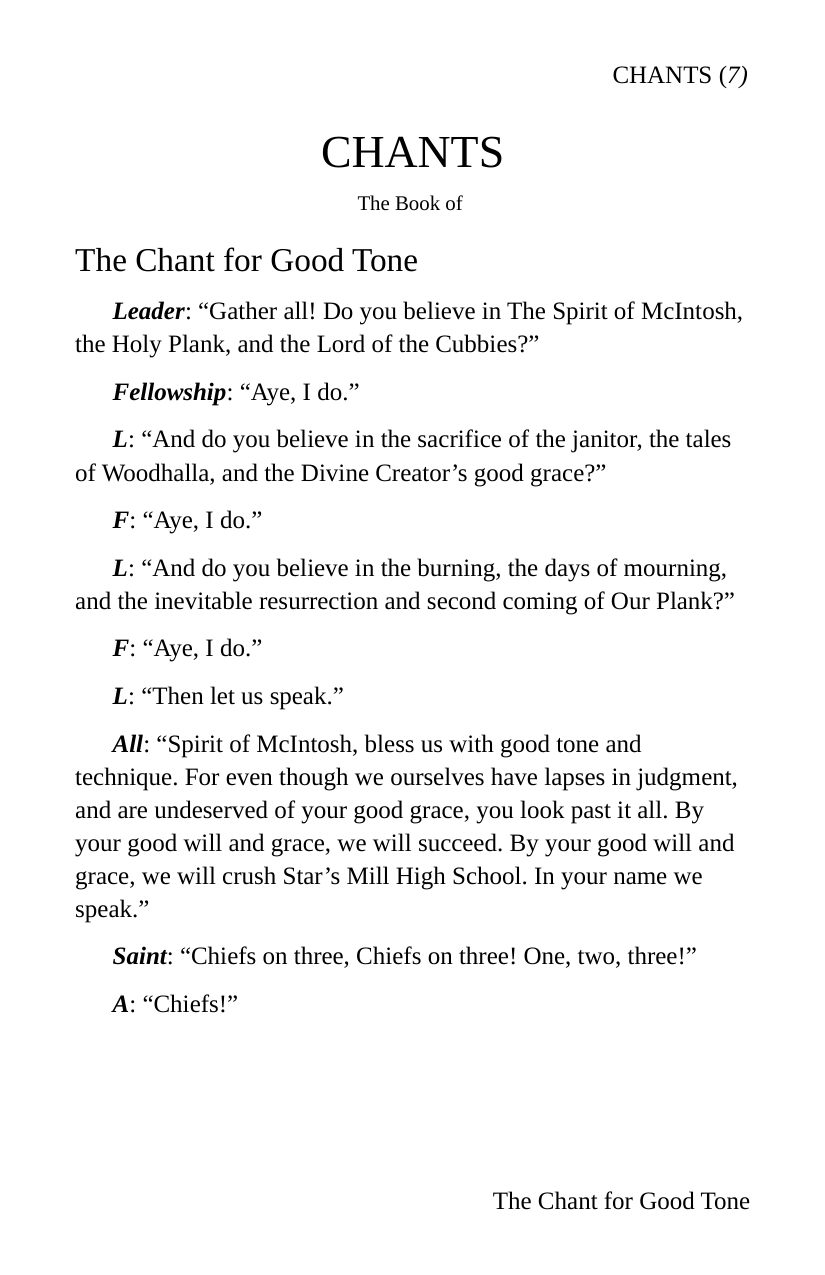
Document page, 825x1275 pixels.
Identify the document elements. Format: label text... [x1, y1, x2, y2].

text Leader: “Gather all! Do you believe in The Spirit of McIntosh, the Holy Plank, and the Lord of the Cubbies?” [75, 296, 750, 358]
text L: “Then let us speak.” [75, 681, 750, 710]
subtitle CHANTS [75, 125, 750, 177]
text All: “Spirit of McIntosh, bless us with good tone and technique. For even though we ourselves have lapses in judgment, and are undeserved of your good grace, you look past it all. By your good will and grace, we will succeed. By your good will and grace, we will crush Star’s Mill High School. In your name we speak.” [75, 729, 750, 922]
text L: “And do you believe in the sacrifice of the janitor, the tales of Woodhalla, and the Divine Creator’s good grace?” [75, 424, 750, 486]
text Fellowship: “Aye, I do.” [75, 377, 750, 406]
text Saint: “Chiefs on three, Chiefs on three! One, two, three!” [75, 941, 750, 970]
text L: “And do you believe in the burning, the days of mourning, and the inevitable resurrection and second coming of Our Plank?” [75, 553, 750, 614]
text A: “Chiefs!” [75, 989, 750, 1018]
subtitle The Chant for Good Tone [75, 240, 750, 278]
text F: “Aye, I do.” [75, 633, 750, 662]
text F: “Aye, I do.” [75, 505, 750, 534]
text The Book of [133, 191, 691, 215]
